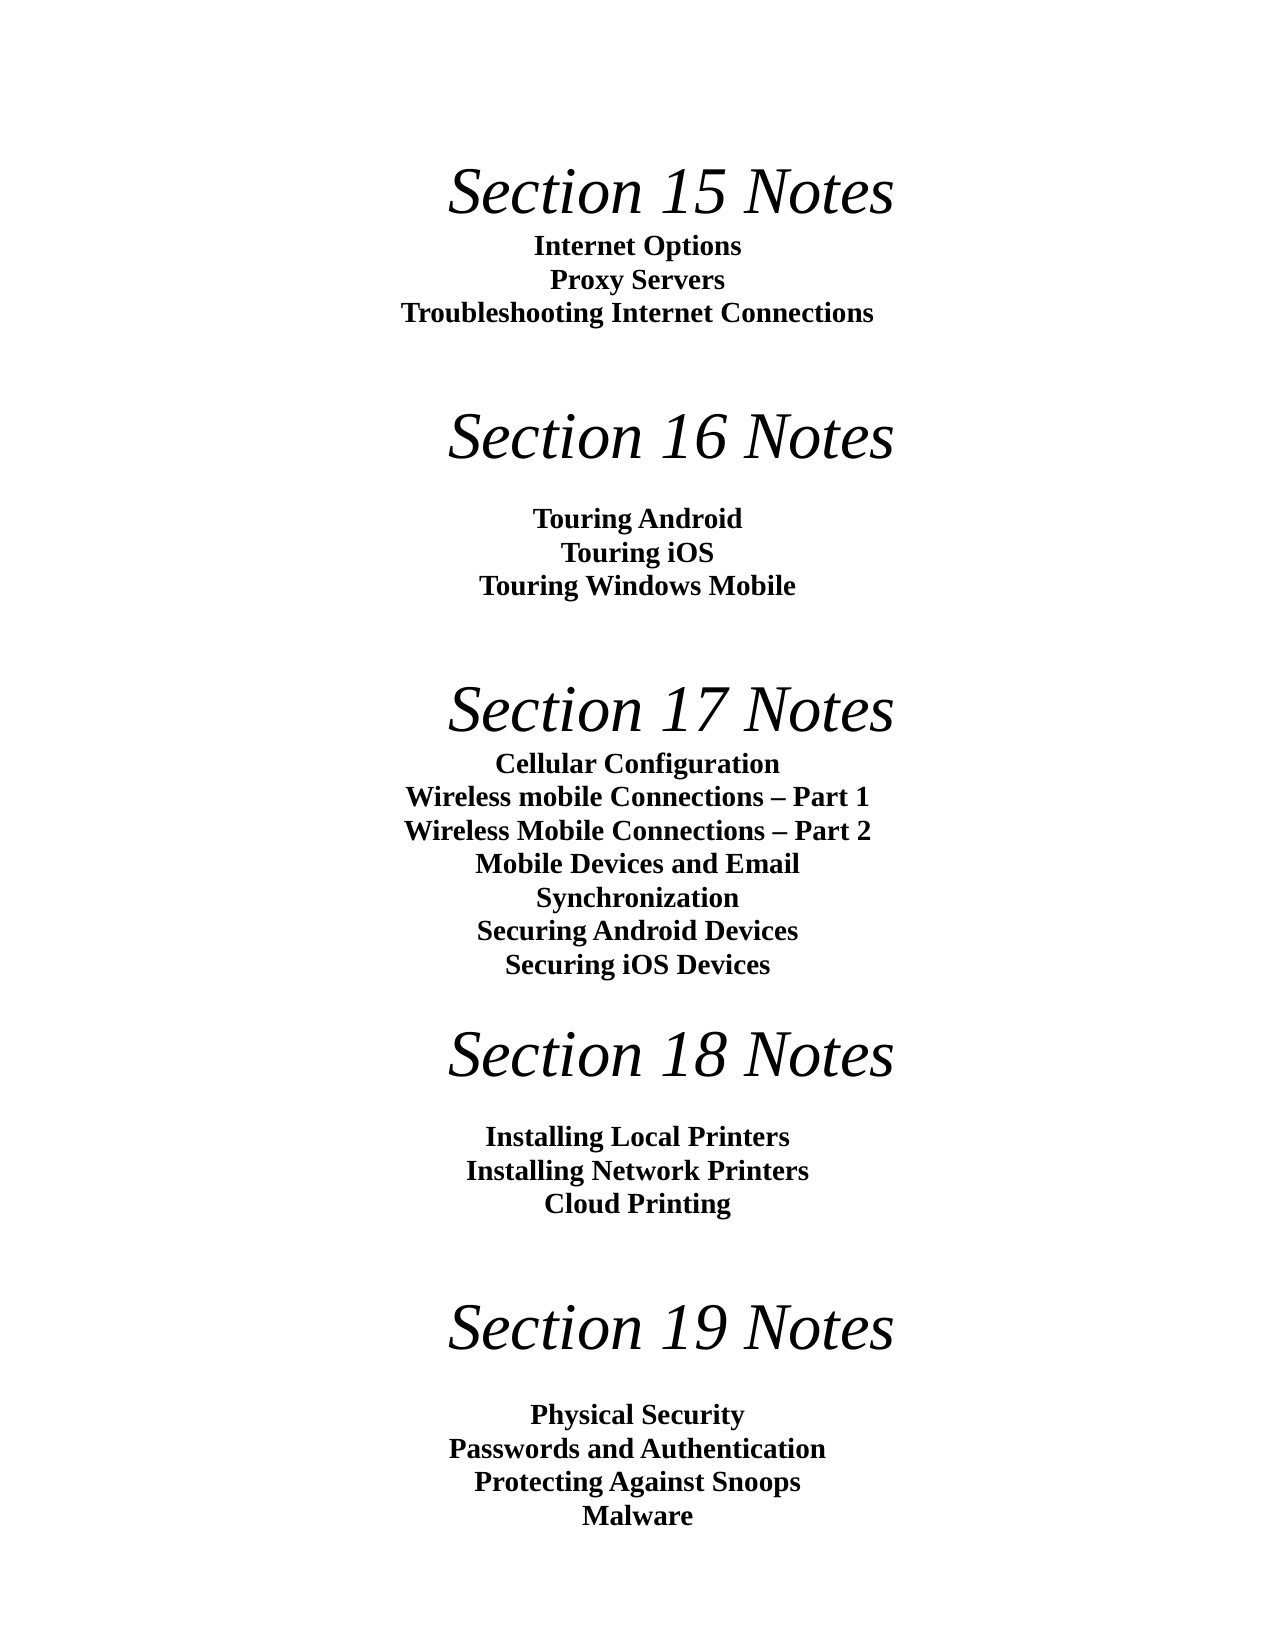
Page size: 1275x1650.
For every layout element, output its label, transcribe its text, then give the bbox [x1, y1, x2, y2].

list Section 15 Notes [156, 152, 1157, 228]
list Section 19 Notes [156, 1287, 1157, 1364]
text Physical Security [118, 1397, 1157, 1431]
text Installing Network Printers [118, 1153, 1157, 1187]
text Protecting Against Snoops [118, 1464, 1157, 1498]
text Wireless Mobile Connections – Part 2 [118, 813, 1157, 846]
text Internet Options [118, 228, 1157, 262]
list Section 16 Notes [156, 396, 1157, 473]
list Section 18 Notes [156, 1014, 1157, 1091]
text Touring Windows Mobile [118, 568, 1157, 602]
text Securing Android Devices [118, 913, 1157, 947]
text Wireless mobile Connections – Part 1 [118, 779, 1157, 813]
text Malware [118, 1498, 1157, 1532]
text Touring iOS [118, 535, 1157, 568]
text Installing Local Printers [118, 1119, 1157, 1153]
text Securing iOS Devices [118, 947, 1157, 981]
text Synchronization [118, 880, 1157, 913]
text Proxy Servers [118, 262, 1157, 295]
text Cloud Printing [118, 1187, 1157, 1220]
text Mobile Devices and Email [118, 846, 1157, 880]
list Section 17 Notes [156, 669, 1157, 746]
text Passwords and Authentication [118, 1431, 1157, 1464]
text Troubleshooting Internet Connections [118, 295, 1157, 329]
text Touring Android [118, 501, 1157, 535]
text Cellular Configuration [118, 746, 1157, 779]
